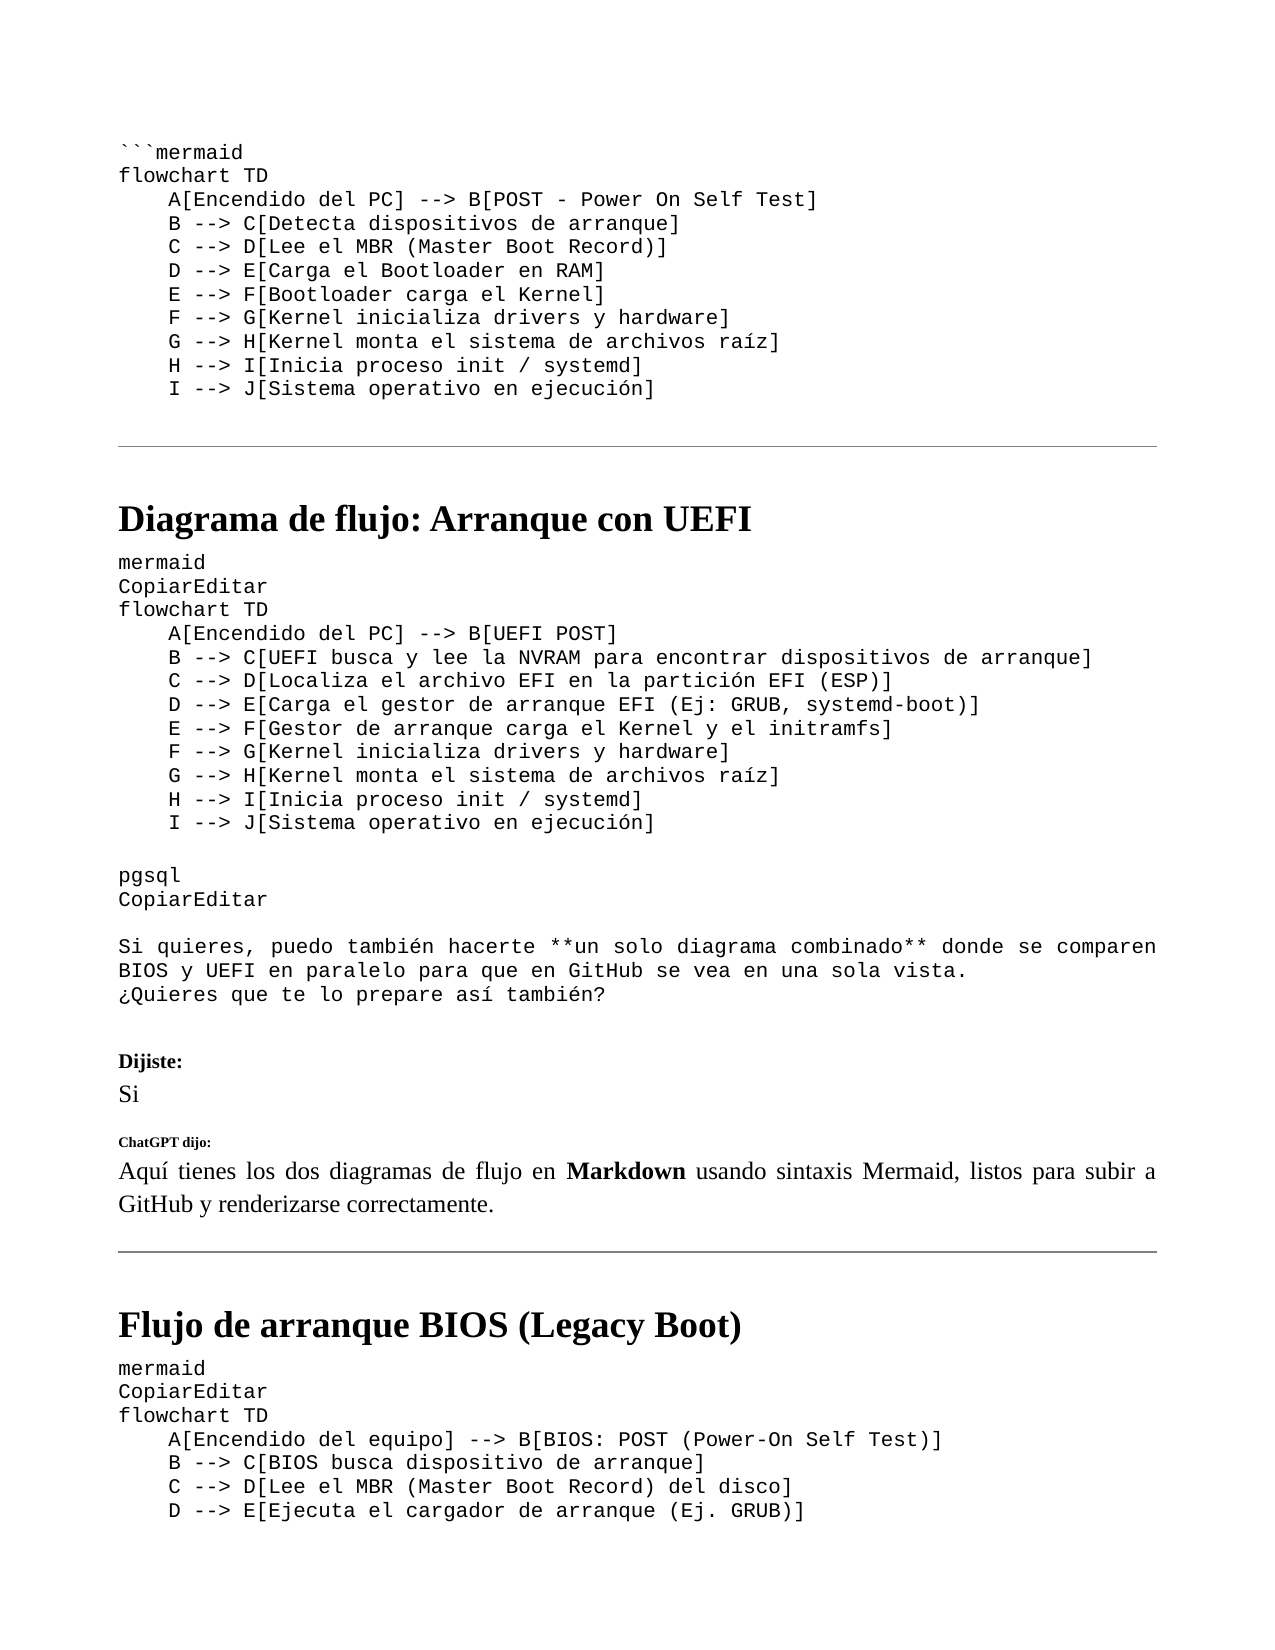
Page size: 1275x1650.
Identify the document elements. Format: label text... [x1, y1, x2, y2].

text A[Encendido del equipo] --> B[BIOS: POST (Power-On Self Test)] [118, 1429, 1157, 1452]
text mermaid [118, 552, 1157, 576]
text B --> C[UEFI busca y lee la NVRAM para encontrar dispositivos de arranque] [118, 647, 1157, 670]
text C --> D[Lee el MBR (Master Boot Record) del disco] [118, 1476, 1157, 1499]
subtitle Dijiste: [118, 1049, 1157, 1073]
text Si quieres, puedo también hacerte **un solo diagrama combinado** donde se comparen BIOS y UEFI en paralelo para que en GitHub se vea en una sola vista. [118, 936, 1157, 983]
text E --> F[Gestor de arranque carga el Kernel y el initramfs] [118, 718, 1157, 741]
text pgsql [118, 865, 1157, 889]
text CopiarEditar [118, 1381, 1157, 1405]
text mermaid [118, 1358, 1157, 1381]
text B --> C[Detecta dispositivos de arranque] [118, 213, 1157, 236]
text Aquí tienes los dos diagramas de flujo en Markdown usando sintaxis Mermaid, listos para subir a GitHub y renderizarse correctamente. [118, 1156, 1157, 1218]
text C --> D[Localiza el archivo EFI en la partición EFI (ESP)] [118, 670, 1157, 694]
text D --> E[Carga el Bootloader en RAM] [118, 260, 1157, 284]
text H --> I[Inicia proceso init / systemd] [118, 788, 1157, 812]
text flowchart TD [118, 165, 1157, 189]
text E --> F[Bootloader carga el Kernel] [118, 284, 1157, 307]
text CopiarEditar [118, 889, 1157, 913]
text D --> E[Ejecuta el cargador de arranque (Ej. GRUB)] [118, 1499, 1157, 1523]
text A[Encendido del PC] --> B[POST - Power On Self Test] [118, 189, 1157, 213]
text G --> H[Kernel monta el sistema de archivos raíz] [118, 765, 1157, 788]
text H --> I[Inicia proceso init / systemd] [118, 354, 1157, 378]
text ¿Quieres que te lo prepare así también? [118, 983, 1157, 1007]
subtitle ChatGPT dijo: [118, 1133, 1157, 1150]
subtitle Flujo de arranque BIOS (Legacy Boot) [118, 1302, 1157, 1345]
text G --> H[Kernel monta el sistema de archivos raíz] [118, 331, 1157, 354]
text CopiarEditar [118, 576, 1157, 599]
text F --> G[Kernel inicializa drivers y hardware] [118, 307, 1157, 331]
text D --> E[Carga el gestor de arranque EFI (Ej: GRUB, systemd-boot)] [118, 694, 1157, 718]
text I --> J[Sistema operativo en ejecución] [118, 812, 1157, 836]
text flowchart TD [118, 1405, 1157, 1429]
text Si [118, 1079, 1157, 1108]
text ```mermaid [118, 142, 1157, 165]
subtitle Diagrama de flujo: Arranque con UEFI [118, 496, 1157, 539]
text A[Encendido del PC] --> B[UEFI POST] [118, 623, 1157, 647]
text F --> G[Kernel inicializa drivers y hardware] [118, 741, 1157, 765]
text flowchart TD [118, 599, 1157, 623]
text I --> J[Sistema operativo en ejecución] [118, 378, 1157, 402]
text C --> D[Lee el MBR (Master Boot Record)] [118, 236, 1157, 260]
text B --> C[BIOS busca dispositivo de arranque] [118, 1452, 1157, 1476]
